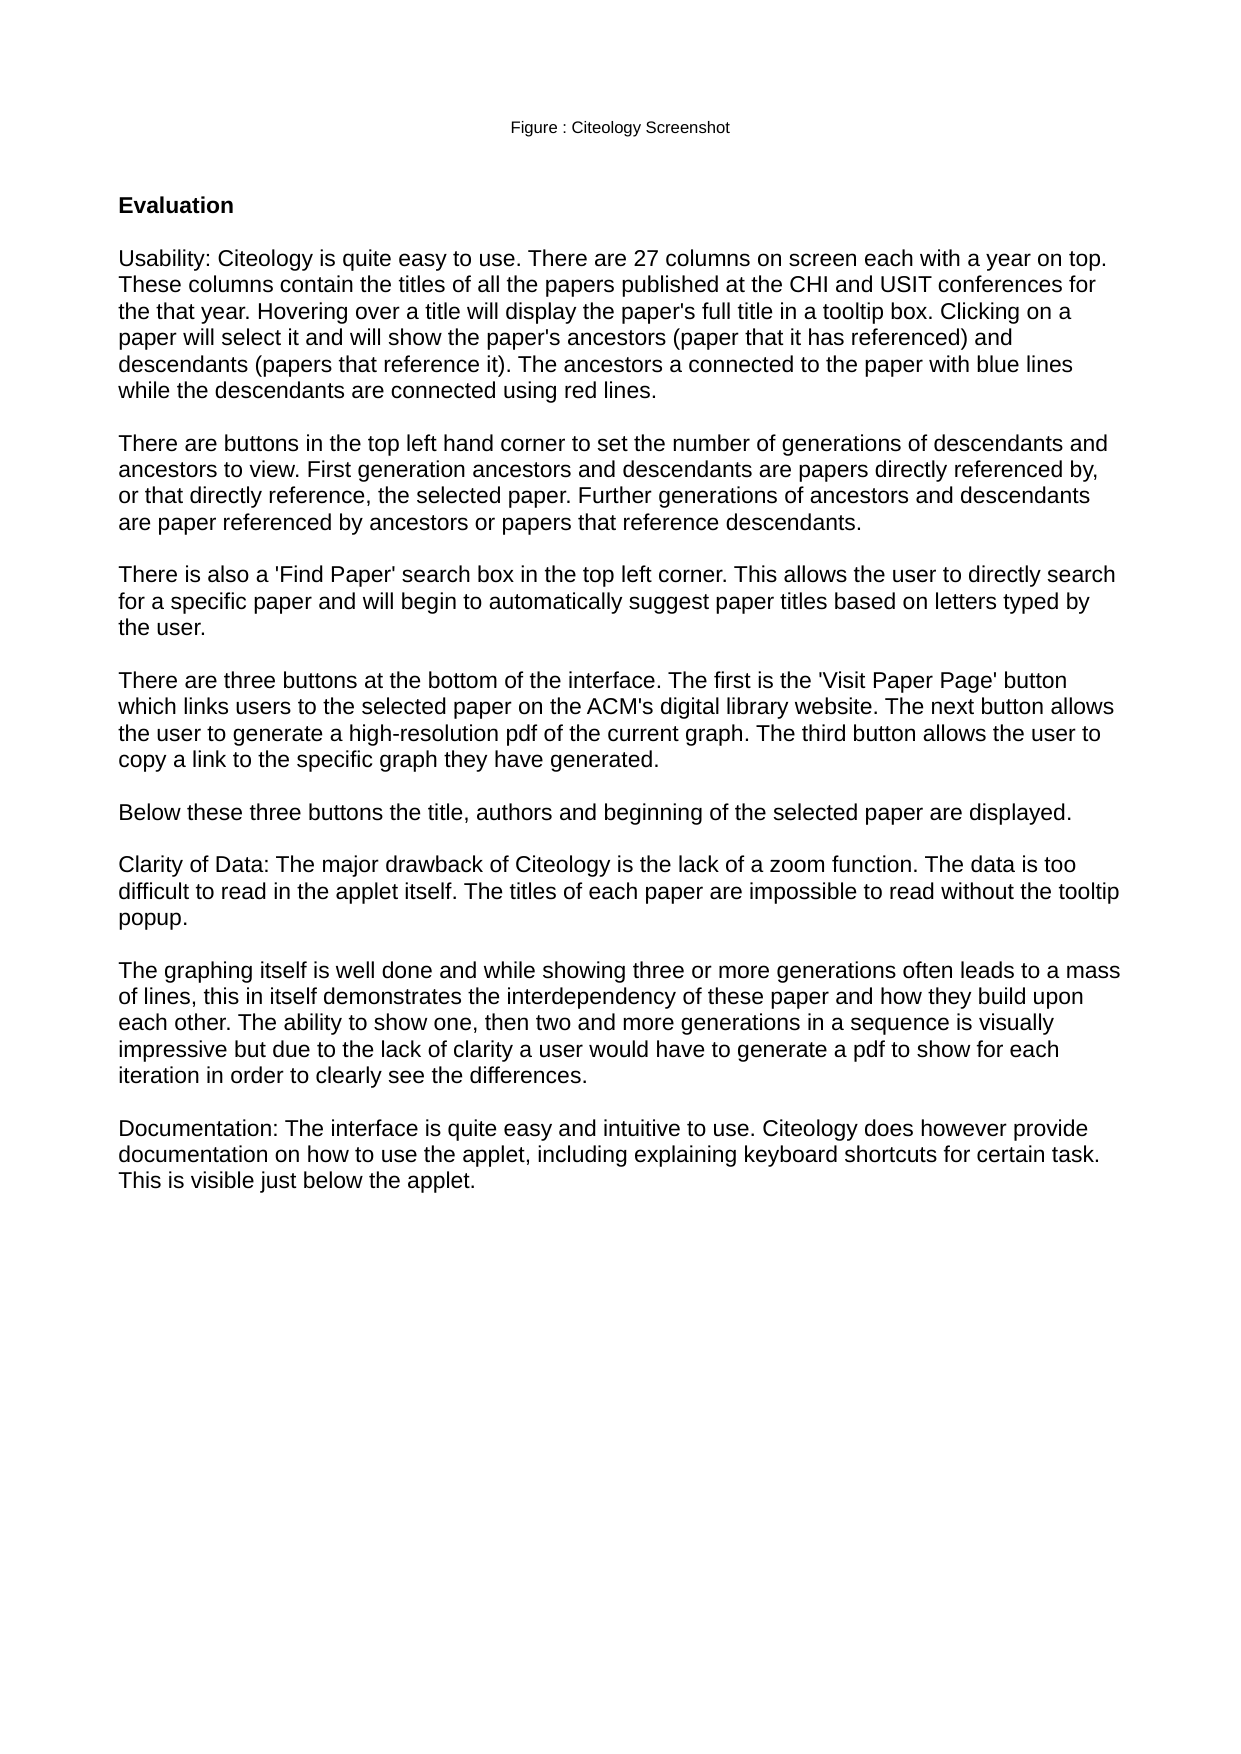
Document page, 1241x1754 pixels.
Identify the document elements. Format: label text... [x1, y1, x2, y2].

text There are buttons in the top left hand corner to set the number of generations of descendants and ancestors to view. First generation ancestors and descendants are papers directly referenced by, or that directly reference, the selected paper. Further generations of ancestors and descendants are paper referenced by ancestors or papers that reference descendants. [118, 429, 1122, 535]
text There are three buttons at the bottom of the interface. The first is the 'Visit Paper Page' button which links users to the selected paper on the ACM's digital library website. The next button allows the user to generate a high-resolution pdf of the current graph. The third button allows the user to copy a link to the specific graph they have generated. [118, 667, 1122, 772]
text Clarity of Data: The major drawback of Citeology is the lack of a zoom function. The data is too difficult to read in the applet itself. The titles of each paper are impossible to read without the tooltip popup. [118, 851, 1122, 930]
text Documentation: The interface is quite easy and intuitive to use. Citeology does however provide documentation on how to use the applet, including explaining keyboard shortcuts for certain task. This is visible just below the applet. [118, 1115, 1122, 1194]
text There is also a 'Find Paper' search box in the top left corner. This allows the user to directly search for a specific paper and will begin to automatically suggest paper titles based on letters typed by the user. [118, 561, 1122, 640]
text The graphing itself is well done and while showing three or more generations often leads to a mass of lines, this in itself demonstrates the interdependency of these paper and how they build upon each other. The ability to show one, then two and more generations in a sequence is visually impressive but due to the lack of clarity a user would have to generate a pdf to show for each iteration in order to clearly see the differences. [118, 957, 1122, 1088]
text Figure : Citeology Screenshot [118, 118, 1122, 137]
text Below these three buttons the title, authors and beginning of the selected paper are displayed. [118, 798, 1122, 825]
text Usability: Citeology is quite easy to use. There are 27 columns on screen each with a year on top. These columns contain the titles of all the papers published at the CHI and USIT conferences for the that year. Hovering over a title will display the paper's full title in a tooltip box. Clicking on a paper will select it and will show the paper's ancestors (paper that it has referenced) and descendants (papers that reference it). The ancestors a connected to the paper with blue lines while the descendants are connected using red lines. [118, 245, 1122, 403]
text Evaluation [118, 192, 1122, 219]
